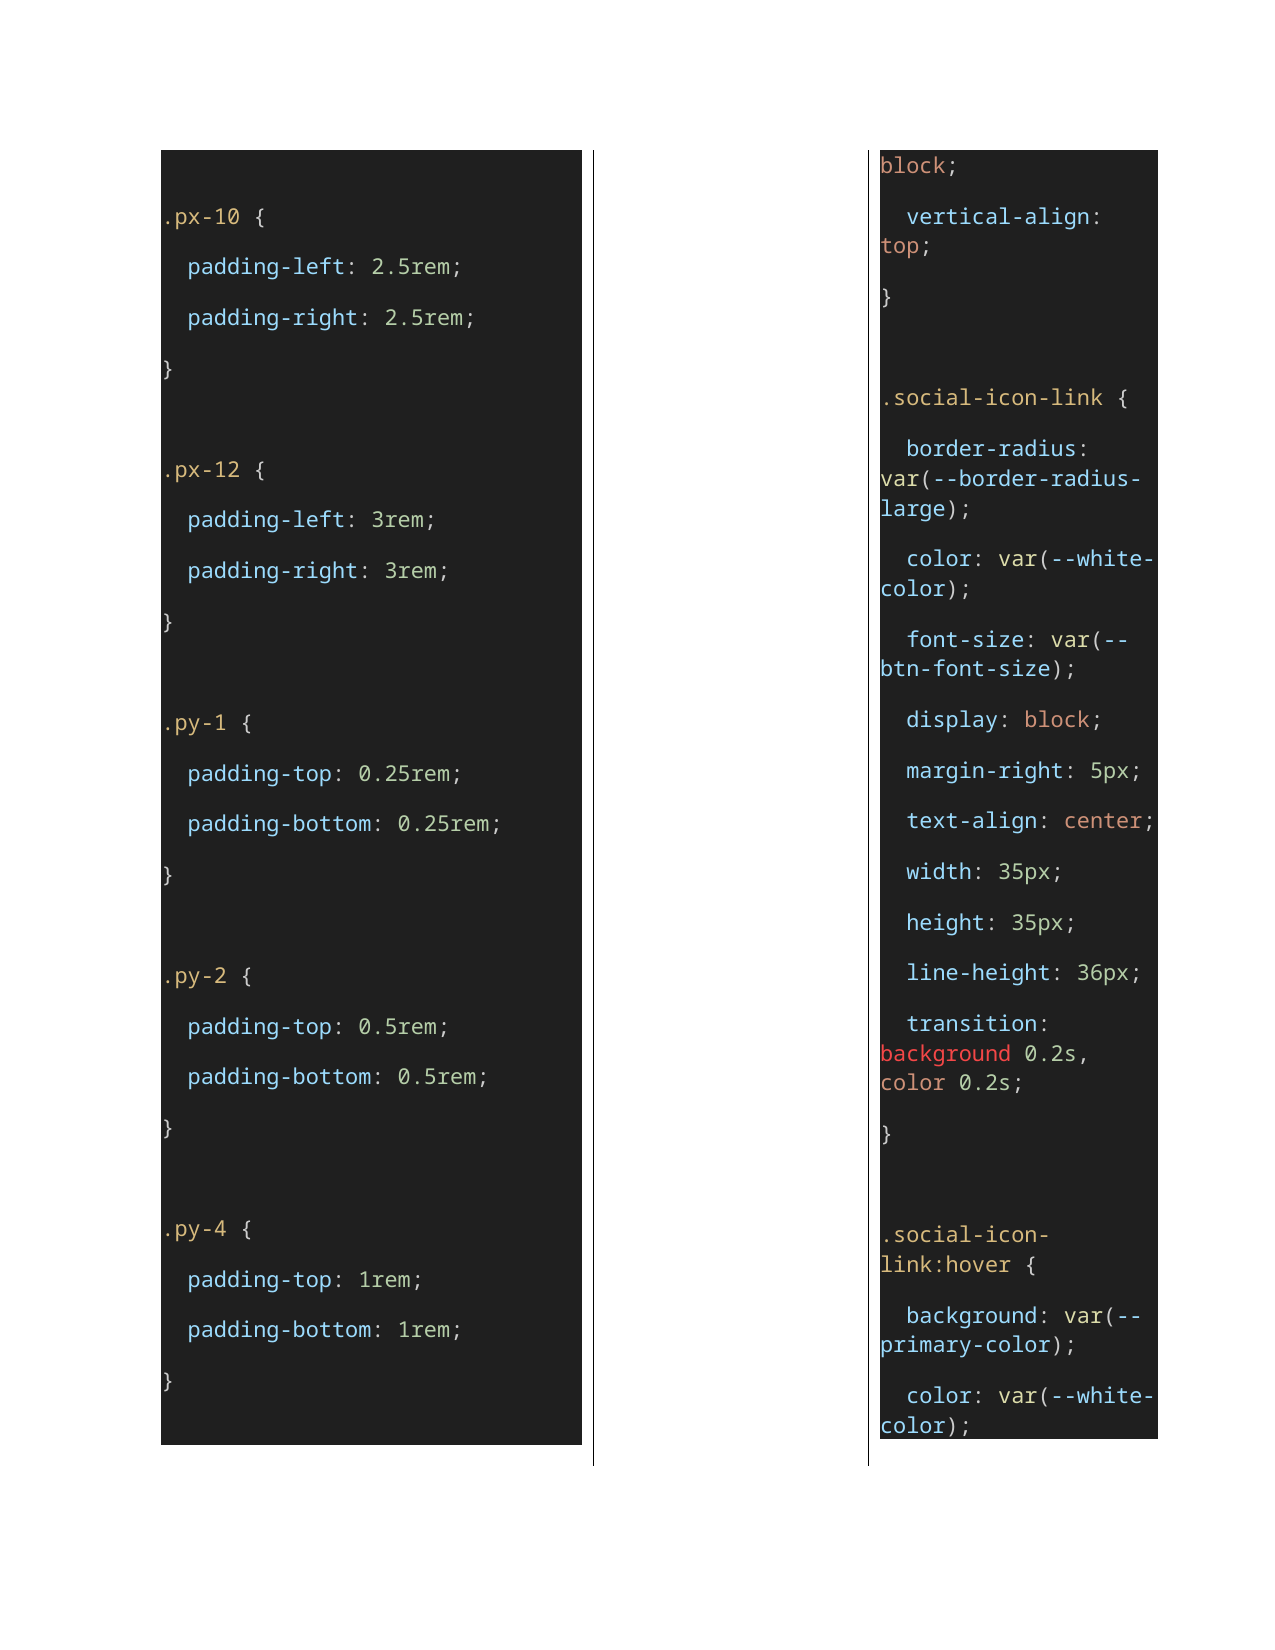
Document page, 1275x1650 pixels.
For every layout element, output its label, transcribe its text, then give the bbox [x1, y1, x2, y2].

table_header # tooplate-antique-café.css body { font-family: 'Raleway', sans-serif; background-color: #1924f5; } p a { color: rgb(15, 15, 1); } p a:hover { color: #9FF; } #about p a { color: #066; } #about p a:hover { color: #F36; } #contact p a { color: #066; } footer span a { color: #f3e6e6; } .tm-logo-font { font-family: 'Oswald', sans-serif; } .tm-container { max-width: 1200px; } .parallax-window { min-height: 1064px; background: transparent; } .tm-text-yellow { color: #FC6; } .tm-text-gold { color: #131212; } .tm-text-go { color: #f5f2f2; } .tm-text-brown { color: #01060b; } .tm-text-green { color: #006666; } a.tm-bg-green:hover { background-color: #0a8585; } .tm-bg-brown { background-color: #5e3d17; } .tm-bg-green { background-color: #006666; } .tm-border-gold { border-color: #CC9966; } .tm-intro-width { max-width: 750px; } .tm-item-container { max-width: 1060px; } .input:focus { outline: none !important; border:1px solid #CC9966; box-shadow: 0 0 10px #b67533; } input::placeholder, textarea::placeholder { color: rgb(214, 212, 212); opacity: 1; } input:-ms-input-placeholder, textarea:-ms-input-placeholder { color: rgb(214, 212, 212); } input::-ms-input-placeholder, textarea::-ms-input-placeholder { color: rgb(214, 212, 212); } #tm-nav { z-index: 1000; transition: all 0.3s ease; } #tm-nav.scroll { background-color: rgba(0,0,0,0.7); } #tm-nav li a { border-bottom-color: transparent; transition: all 0.3s ease; } #tm-nav li a.current, #tm-nav li a:hover { border-bottom: 4px solid #090501; } .tm-text-2xl { font-size: 1.2rem; line-height: 2rem; } *, *:before, *:after { box-sizing: border-box; } html { font-size: 100%; } body { font-family: acumin-pro, system-ui, sans-serif; margin: 0; display: grid; grid-template-rows: auto 1fr auto; font-size: 14px; background-color: #515050; align-items: start; min-height: 100vh; } .footer { display: flex; flex-flow: row wrap; padding: 30px 30px 20px 30px; color: #0f0e0e; background-color: rgb(216, 243, 216); border-top: 3px solid #151515; image-rendering: calc(1); } .footer > * { flex: 1 100%; } .footer__addr { margin-right: 2em; margin-bottom: 2.5em; margin-left: 2em; } .footer__logo { font-family: 'Pacifico', cursive; font-weight: 400; text-transform: lowercase; font-size: 1.5rem; } .footer__addr h2 { margin-top: 1.3em; font-size: 15px; font-weight: 400; } .nav__title { font-weight: 600; font-size: 20px; } .footer address { font-style: normal; color: #609cf6; } .footer__btn { display: flex; align-items: center; justify-content: center; height: 36px; max-width: max-content; background-color: rgba(5, 5, 5, 0.943); border-radius: 100px; color: #f6f3f3; line-height: 0; margin: 0.6em 0; font-size: 1rem; padding: 0 1.3em; } .footer ul { list-style: none; padding-left: 0; } .footer li { line-height: 2em; } .footer a { text-decoration: none; } .footer__nav { display: flex; flex-flow: row wrap; } .footer__nav > * { flex: 1 50%; margin-right: 1.25em; font-size: 15px; } .footer__link > * { column-count: 1; column-gap: 0.5em; font-size: 15px; } .nav__title { color: #100f0f; column-gap: 2rem; } .nav__ul { color: #100f0f; column-gap: 2rem; } .nav__ul--extra { column-count: 1; column-gap: 1.5em; font-size: 15px; } .nav__item--extra { column-count: 2; column-gap: 0.5em; font-size: 15px; } .legal { display: flex; flex-wrap: wrap; color: #f8f1f1; } .legal__links { display: flex; align-items: center; } .heart { color: #2f2f2f; } @media screen and (min-width: 24.375em) { .legal .legal__links { margin-left: auto; } } @media screen and (min-width: 40.375em) { .footer__nav > * { flex: 1; } .nav__item--extra { flex-grow: 2; } .footer__addr { flex: 1 0px; } .footer__nav { flex: 2 0px; } } /* footer section end */ @media (min-width: 768px) { #tm-nav.scroll .tm-container { padding-top: 10px; padding-bottom: 10px; } } @media (max-width: 767px) { #tm-nav { width: auto; right: 0; border-radius: 5px; } } @media (max-width: 639px) { .parallax-window { min-height: 600px; } } @media (max-width: 370px) { .tm-menu-item { flex-direction: column; } .tm-menu-item-2 { flex-direction: column-reverse; } .tm-menu-item img { margin-bottom: 10px; } .tm-menu-item-2 img { margin-bottom: 10px; } } [594, 150, 868, 1466]
table_header # tooplate-kool-form-pack.css :root { --body-bg-color: #181717; --white-color: #ffffff; --primary-color: #E07A5F; --secondary-color: #F2CC8F; --section-bg-color: #f0f8ff; --custom-btn-bg-color: #E07A5F; --custom-btn-bg-hover-color: #F2CC8F; --dark-color: #000000; --p-color: #717275; --link-hover-color: #F2CC8F; --body-font-family: 'Poppins', sans-serif; --heading-font-family: 'Unbounded', sans-serif; --h1-font-size: 62px; --h2-font-size: 36px; --h3-font-size: 28px; --h4-font-size: 24px; --h5-font-size: 22px; --h6-font-size: 20px; --p-font-size: 18px; --menu-font-size: 16px; --btn-font-size: 14px; --border-radius-large: 100px; --border-radius-medium: 20px; --border-radius-small: 10px; --font-weight-normal: 400; --font-weight-medium: 500; --font-weight-bold: 700; } body { background-color: var(--body-bg-color); font-family: var(--body-font-family); } h1, h2, h3, h4, h5, h6 { font-family: var(--heading-font-family); font-weight: var(--font-weight-medium); letter-spacing: -1px; } h1 { font-size: var(--h1-font-size); font-weight: var(--font-weight-bold); } h2 { font-size: var(--h2-font-size); font-weight: var(--font-weight-bold); } h3 { font-size: var(--h3-font-size); } h4 { font-size: var(--h4-font-size); } h5 { font-size: var(--h5-font-size); } h6 { font-size: var(--h6-font-size); } p { color: var(--p-color); font-size: var(--p-font-size); font-weight: var(--font-weight-normal); } ul li { color: var(--p-color); font-size: var(--p-font-size); font-weight: var(--font-weight-normal); } a, button { touch-action: manipulation; transition: all 0.3s; } a { display: inline-block; color: var(--secondary-color); text-decoration: none; } a:hover { color: var(--link-hover-color); } b, strong { font-weight: var(--font-weight-bold); } /*--------------------------------------- SECTION -----------------------------------------*/ .section-bg { background-color: var(--section-bg-color); } .section-padding { padding-top: 100px; padding-bottom: 100px; } ::selection { background-color: var(--primary-color); color: var(--white-color); } .page-404-title { color: var(--primary-color); font-size: 100px; } .page-404-title + h3 { color: var(--secondary-color); } /*--------------------------------------- CUSTOM BUTTON -----------------------------------------*/ .custom-btn { background: var(--custom-btn-bg-color); border: 2px solid transparent; border-radius: var(--border-radius-large); color: var(--white-color); font-size: var(--btn-font-size); font-weight: var(--font-weight-bold); line-height: normal; transition: all 0.3s; padding: 6px 18px; } .custom-btn:hover { background: var(--custom-btn-bg-hover-color); color: var(--white-color); } .custom-border-btn { background: transparent; border: 2px solid var(--secondary-color); color: var(--secondary-color); } .custom-border-btn:hover { background: var(--secondary-color); border-color: transparent; color: var(--white-color); } .custom-btn-bg-white { border-color: var(--white-color); color: var(--white-color); } .custom-btn-group .link { color: var(--white-color); font-weight: var(--font-weight-medium); } .custom-btn-group .link:hover { color: var(--link-hover-color); } /*--------------------------------------- SITE HEADER -----------------------------------------*/ .site-header { position: absolute; z-index: 22; top: 0; right: 0; left: 0; padding-top: 30px; padding-bottom: 30px; } .site-header .container { background-color: rgba(0, 0, 0, 0.65); border-radius: var(--border-radius-large); padding: 15px 25px; max-height: 70px; } .site-header-text { color: var(--white-color); font-size: var(--p-font-size); font-weight: var(--font-weight-bold); } .site-header-text span { margin-left: 20px; color: yellow; } .site-header .social-icon { max-height: 35px; } .site-header-text ul { margin-left: 30px; color: rgb(248, 248, 12); } .offcanvas { background-color: rgba(0, 0, 0, 0.85); padding: 30px; } .offcanvas.offcanvas-end { border-left: 0; } .offcanvas-header .btn-close { filter: brightness(0) invert(1); transition: all 0.3s; } .offcanvas-header .btn-close:hover { transform: rotate(180deg); } .offcanvas-icon { font-size: var(--h3-font-size); color: var(--white-color); margin-left: 15px; } .offcanvas nav ul { margin: 0; padding: 0; } .offcanvas nav ul li { list-style: none; display: block; } .offcanvas nav ul li a { color: var(--white-color); font-family: var(--heading-font-family); font-size: var(--p-font-size); font-weight: var(--font-weight-medium); display: inline-block; margin-top: 5px; margin-bottom: 5px; } .offcanvas nav ul li a:hover, .offcanvas nav ul li a.active { color: var(--link-hover-color); } /*--------------------------------------- HERO -----------------------------------------*/ .hero-section { position: relative; overflow: hidden; height: 100vh; min-height: 675px; padding-top: 100px; padding-bottom: 100px; } .hero-bg { background-image: url('../images/people-practicing-social-integration.jpg'); background-repeat: no-repeat; background-position: center; background-size: cover; } .hero-bg::after { content: ""; background: linear-gradient(to top, var(--dark-color), transparent 200%); position: absolute; top: 0; left: 0; width: 100%; height: 100%; pointer-events: none; } .hero-bg .container { position: relative; z-index: 2; } .hero-section small { color: var(--primary-color); display: block; font-size: var(--btn-font-size); font-style: italic; position: relative; padding-left: 75px; } .hero-section small::before { content: ""; background-color: var(--white-color); width: 50px; height: 2px; position: absolute; top: 50%; left: 35px; transform: translate(-50%, 0); } .video-wrap { z-index: -100; } .custom-video { position: absolute; top: 0; left: 0; object-fit: cover; width: 100%; height: 100%; } .hero-title { color: var(--white-color); } /*--------------------------------------- COUNTDOWN -----------------------------------------*/ .countdown { padding-left: 0; } .countdown-title { color: var(--white-color); } .countdown-item { list-style: none; flex: 0 0 13%; margin: 15px; } .countdown-text { color: var(--section-bg-color); font-size: var(--p-font-size); font-style: italic; } /*--------------------------------------- MODAL EMAIL FORM -----------------------------------------*/ .modal-content { background-color: var(--dark-color); border-radius: 0; position: relative; } .modal-content::after { content: ""; background-color: var(--custom-btn-bg-color); border: 50px solid var(--secondary-color); border-radius: 100%; position: absolute; top: -100px; right: -120px; width: 250px; height: 250px; pointer-events: none; } .modal-header, .modal-body, .modal-footer { padding: 30px 40px; } .modal-header { background-color: var(--dark-color); border-radius: 0; border-bottom: 0; padding: 0; } .modal-body h2 { color: var(--white-color); font-size: var(--h4-font-size); position: relative; bottom: 30px; } .modal-header .btn-close { filter: brightness(0) invert(1); position: relative; z-index: 22; top: 20px; right: 20px; transition: all 0.3s; } .modal-header .btn-close:hover { transform: rotate(180deg); } .modal-body, .modal-footer { position: relative; z-index: 2; } .modal-footer { border-top: 0; padding-top: 0; } .modal-footer p { font-size: var(--btn-font-size); } /*--------------------------------------- CUSTOM FORM -----------------------------------------*/ .custom-form .form-control { border-radius: var(--border-radius-large); border-width: 2px; box-shadow: none; color: var(--p-color); margin-bottom: 20px; padding: 10px; padding-left: 20px; outline: none; } .custom-form .form-control:focus, .custom-form .form-control:hover { border-color: var(--primary-color); } .form-check-input:checked { background-color: var(--primary-color); border-color: var(--primary-color); } .form-floating>label { padding-left: 20px; } .custom-form button[type="submit"] { background: var(--custom-btn-bg-color); border: none; border-radius: var(--border-radius-large); color: var(--white-color); font-family: var(--heading-font-family); font-size: var(--p-font-size); font-weight: var(--font-weight-bold); transition: all 0.3s; margin-bottom: 0; padding-left: 10px; } .custom-form button[type="submit"]:hover, .custom-form button[type="submit"]:focus { background: var(--custom-btn-bg-hover-color); border-color: transparent; } .custom-form .form-check-label { color: var(--p-color); } .contact-form .form-floating>textarea { border-radius: var(--border-radius-medium); height: 110px; } .login-form .custom-btn { font-family: var(--heading-font-family); padding: 10.25px 35px; font-size: var(--p-font-size); } /*--------------------------------------- SOCIAL ICON -----------------------------------------*/ .social-icon { margin: 0; padding: 0; } .social-icon-item { list-style: none; display: inline-block; vertical-align: top; } .social-icon-link { border-radius: var(--border-radius-large); color: var(--white-color); font-size: var(--btn-font-size); display: block; margin-right: 5px; text-align: center; width: 35px; height: 35px; line-height: 36px; transition: background 0.2s, color 0.2s; } .social-icon-link:hover { background: var(--primary-color); color: var(--white-color); } /*--------------------------------------- RESPONSIVE STYLES -----------------------------------------*/ @media screen and (max-width: 991px) { h1 { font-size: 36px; } h2 { font-size: 28px; } h3 { font-size: 22px; } h4 { font-size: 20px; } h5 { font-size: 18px; } h6 { font-size: 16px; } .section-padding { padding-top: 50px; padding-bottom: 50px; } } @media screen and (max-width: 480px) { .site-header .social-icon { display: none !important; } .offcanvas-icon { margin-left: 10px; } .countdown-item { margin: 10px; } } [869, 150, 1169, 1466]
table_header #tailwind.css *, ::before, ::after { box-sizing: border-box; } html { -moz-tab-size: 4; -o-tab-size: 4; tab-size: 4; } html { line-height: 1.15; -webkit-text-size-adjust: 100%; } body { margin: 0; } body { font-family: system-ui, -apple-system, 'Segoe UI', Roboto, Helvetica, Arial, sans-serif, 'Apple Color Emoji', 'Segoe UI Emoji'; } hr { height: 0; color: inherit; } abbr[title] { -webkit-text-decoration: underline dotted; text-decoration: underline dotted; } b, strong { font-weight: bolder; } code, kbd, samp, pre { font-family: ui-monospace, SFMono-Regular, Consolas, 'Liberation Mono', Menlo, monospace; font-size: 1em; } small { font-size: 80%; } sub, sup { font-size: 75%; line-height: 0; position: relative; vertical-align: baseline; } sub { bottom: -0.25em; } sup { top: -0.5em; } table { text-indent: 0; border-color: inherit; } button, input, optgroup, select, textarea { font-family: inherit; font-size: 100%; line-height: 1.15; margin: 0; } button, select { text-transform: none; } button, [type='button'], [type='submit'] { -webkit-appearance: button; } legend { padding: 0; } progress { vertical-align: baseline; } summary { display: list-item; } blockquote, dl, dd, h1, h2, h3, h4, h5, h6, hr, figure, p, pre { margin: 0; } button { background-color: transparent; background-image: none; } fieldset { margin: 0; padding: 0; } ol, ul { list-style: none; margin: 0; padding: 0; } html { font-family: ui-sans-serif, system-ui, -apple-system, BlinkMacSystemFont, "Segoe UI", Roboto, "Helvetica Neue", Arial, "Noto Sans", sans-serif, "Apple Color Emoji", "Segoe UI Emoji", "Segoe UI Symbol", "Noto Color Emoji"; line-height: 1.5; } body { font-family: inherit; line-height: inherit; } *, ::before, ::after { box-sizing: border-box; border-width: 0; border-style: solid; border-color: currentColor; } hr { border-top-width: 1px; } img { border-style: solid; } textarea { resize: vertical; } input::-moz-placeholder, textarea::-moz-placeholder { opacity: 1; color: #9ca3af; } input:-ms-input-placeholder, textarea:-ms-input-placeholder { opacity: 1; color: #9ca3af; } input::placeholder, textarea::placeholder { opacity: 1; color: #9ca3af; } button { cursor: pointer; } table { border-collapse: collapse; } h1, h2, h3, h4, h5, h6 { font-size: inherit; font-weight: inherit; } a { color: inherit; text-decoration: inherit; } button, input, optgroup, select, textarea { padding: 0; line-height: inherit; color: inherit; } pre, code, kbd, samp { font-family: ui-monospace, SFMono-Regular, Menlo, Monaco, Consolas, "Liberation Mono", "Courier New", monospace; } img, svg, video, canvas, audio, iframe, embed, object { display: block; vertical-align: middle; } img, video { max-width: 100%; height: auto; } [hidden] { display: none; } *, ::before, ::after { --tw-border-opacity: 1; border-color: rgba(229, 231, 235, var(--tw-border-opacity)); } .container { width: 100%; } @media (min-width: 640px) { .container { max-width: 640px; } } @media (min-width: 768px) { .container { max-width: 768px; } } @media (min-width: 1024px) { .container { max-width: 1024px; } } @media (min-width: 1280px) { .container { max-width: 1280px; } } @media (min-width: 1536px) { .container { max-width: 1536px; } } .fixed { position: fixed; } .absolute { position: absolute; } .relative { position: relative; } .bottom-0 { bottom: 0px; } .left-0 { left: 0px; } .m-5 { margin: 1.25rem; } .mx-4 { margin-left: 1rem; margin-right: 1rem; } .mx-auto { margin-left: auto; margin-right: auto; } .mt-5 { margin-top: 1.25rem; } .mr-3 { margin-right: 0.75rem; } .mr-4 { margin-right: 1rem; } .mr-6 { margin-right: 1.5rem; } .mr-8 { margin-right: 2rem; } .mb-1 { margin-bottom: 0.25rem; } .mb-2 { margin-bottom: 0.5rem; } .mb-3 { margin-bottom: 0.75rem; } .mb-4 { margin-bottom: 1rem; } .mb-5 { margin-bottom: 1.25rem; } .mb-6 { margin-bottom: 1.5rem; } .mb-10 { margin-bottom: 2.5rem; } .mb-16 { margin-bottom: 4rem; } .ml-3 { margin-left: 0.75rem; } .block { display: block; } .inline-block { display: inline-block; } .flex { display: flex; } .table { display: table; } .hidden { display: none; } .w-full { width: 100%; } .flex-1 { flex: 1 1 0%; } @-webkit-keyframes spin { to { transform: rotate(360deg); } } @keyframes spin { to { transform: rotate(360deg); } } @-webkit-keyframes ping { 75%, 100% { transform: scale(2); opacity: 0; } } @keyframes ping { 75%, 100% { transform: scale(2); opacity: 0; } } @-webkit-keyframes pulse { 50% { opacity: .5; } } @keyframes pulse { 50% { opacity: .5; } } @-webkit-keyframes bounce { 0%, 100% { transform: translateY(-25%); -webkit-animation-timing-function: cubic-bezier(0.8,0,1,1); animation-timing-function: cubic-bezier(0.8,0,1,1); } 50% { transform: none; -webkit-animation-timing-function: cubic-bezier(0,0,0.2,1); animation-timing-function: cubic-bezier(0,0,0.2,1); } } @keyframes bounce { 0%, 100% { transform: translateY(-25%); -webkit-animation-timing-function: cubic-bezier(0.8,0,1,1); animation-timing-function: cubic-bezier(0.8,0,1,1); } 50% { transform: none; -webkit-animation-timing-function: cubic-bezier(0,0,0.2,1); animation-timing-function: cubic-bezier(0,0,0.2,1); } } .resize { resize: both; } .flex-col { flex-direction: column; } .items-start { align-items: flex-start; } .items-center { align-items: center; } .justify-end { justify-content: flex-end; } .justify-center { justify-content: center; } .justify-between { justify-content: space-between; } .justify-around { justify-content: space-around; } .rounded-md { border-radius: 0.375rem; } .rounded-lg { border-radius: 0.5rem; } .rounded-xl { border-radius: 0.75rem; } .border-b { border-bottom-width: 1px; } .bg-black { --tw-bg-opacity: 1; background-color: rgba(0, 0, 0, var(--tw-bg-opacity)); } .bg-white { --tw-bg-opacity: 1; background-color: rgba(255, 255, 255, var(--tw-bg-opacity)); } .bg-opacity-0 { --tw-bg-opacity: 0; } .bg-opacity-50 { --tw-bg-opacity: 0.5; } .bg-opacity-70 { --tw-bg-opacity: 0.7; } .bg-opacity-80 { --tw-bg-opacity: 0.8; } .p-8 { padding: 2rem; } .p-10 { padding: 2.5rem; } .p-12 { padding: 3rem; } .px-0 { padding-left: 0px; padding-right: 0px; } .px-2 { padding-left: 0.5rem; padding-right: 0.5rem; } .px-4 { padding-left: 1rem; padding-right: 1rem; } .px-8 { padding-left: 2rem; padding-right: 2rem; } .px-10 { padding-left: 2.5rem; padding-right: 2.5rem; } .px-12 { padding-left: 3rem; padding-right: 3rem; } .py-1 { padding-top: 0.25rem; padding-bottom: 0.25rem; } .py-2 { padding-top: 0.5rem; padding-bottom: 0.5rem; } .py-4 { padding-top: 1rem; padding-bottom: 1rem; } .py-6 { padding-top: 1.5rem; padding-bottom: 1.5rem; } .py-12 { padding-top: 3rem; padding-bottom: 3rem; } .py-20 { padding-top: 5rem; padding-bottom: 5rem; } .py-24 { padding-top: 6rem; padding-bottom: 6rem; } .pt-3 { padding-top: 0.75rem; } .pt-24 { padding-top: 6rem; } .pr-12 { padding-right: 3rem; } .pb-4 { padding-bottom: 1rem; } .pb-14 { padding-bottom: 3.5rem; } .pb-48 { padding-bottom: 12rem; } .pl-10 { padding-left: 2.5rem; } .text-center { text-align: center; } .text-right { text-align: right; } .text-lg { font-size: 1.125rem; line-height: 1.75rem; } .text-xl { font-size: 1.25rem; line-height: 1.75rem; } .text-2xl { font-size: 1.5rem; line-height: 2rem; } .text-3xl { font-size: 1.875rem; line-height: 2.25rem; } .text-4xl { font-size: 2.25rem; line-height: 2.5rem; } .text-5xl { font-size: 3rem; line-height: 1; } .font-light { font-weight: 300; } .font-normal { font-weight: 400; } .font-medium { font-weight: 500; } .font-semibold { font-weight: 600; } .leading-8 { line-height: 2rem; } .text-white { --tw-text-opacity: 1; color: rgba(255, 255, 255, var(--tw-text-opacity)); } .hover\:text-gray-200:hover { --tw-text-opacity: 1; color: rgba(229, 231, 235, var(--tw-text-opacity)); } .hover\:text-yellow-500:hover { --tw-text-opacity: 1; color: rgba(245, 158, 11, var(--tw-text-opacity)); } .hover\:text-yellow-600:hover { --tw-text-opacity: 1; color: rgba(217, 119, 6, var(--tw-text-opacity)); } *, ::before, ::after { --tw-shadow: 0 0 #0000; } *, ::before, ::after { --tw-ring-inset: var(--tw-empty,/*!*/ /*!*/); --tw-ring-offset-width: 0px; --tw-ring-offset-color: #fff; --tw-ring-color: rgba(59, 130, 246, 0.5); --tw-ring-offset-shadow: 0 0 #0000; --tw-ring-shadow: 0 0 #0000; } .transition { transition-property: background-color, border-color, color, fill, stroke, opacity, box-shadow, transform, filter, -webkit-backdrop-filter; transition-property: background-color, border-color, color, fill, stroke, opacity, box-shadow, transform, filter, backdrop-filter; transition-property: background-color, border-color, color, fill, stroke, opacity, box-shadow, transform, filter, backdrop-filter, -webkit-backdrop-filter; transition-timing-function: cubic-bezier(0.4, 0, 0.2, 1); transition-duration: 150ms; } @media (min-width: 640px) { .sm\:mr-12 { margin-right: 3rem; } .sm\:mb-3 { margin-bottom: 0.75rem; } .sm\:ml-6 { margin-left: 1.5rem; } .sm\:ml-auto { margin-left: auto; } .sm\:px-0 { padding-left: 0px; padding-right: 0px; } .sm\:px-8 { padding-left: 2rem; padding-right: 2rem; } .sm\:py-10 { padding-top: 2.5rem; padding-bottom: 2.5rem; } .sm\:py-48 { padding-top: 12rem; padding-bottom: 12rem; } .sm\:pt-48 { padding-top: 12rem; } .sm\:pb-60 { padding-bottom: 15rem; } .sm\:text-lg { font-size: 1.125rem; line-height: 1.75rem; } .sm\:text-xl { font-size: 1.25rem; line-height: 1.75rem; } } @media (min-width: 768px) { .md\:mt-0 { margin-top: 0px; } .md\:mb-0 { margin-bottom: 0px; } .md\:hidden { display: none; } .md\:flex-row { flex-direction: row; } .md\:py-3 { padding-top: 0.75rem; padding-bottom: 0.75rem; } .md\:py-6 { padding-top: 1.5rem; padding-bottom: 1.5rem; } } @media (min-width: 1024px) { .lg\:flex-row { flex-direction: row; } .lg\:items-stretch { align-items: stretch; } } @media (min-width: 1280px) { } @media (min-width: 1536px) { } [150, 150, 593, 1466]
